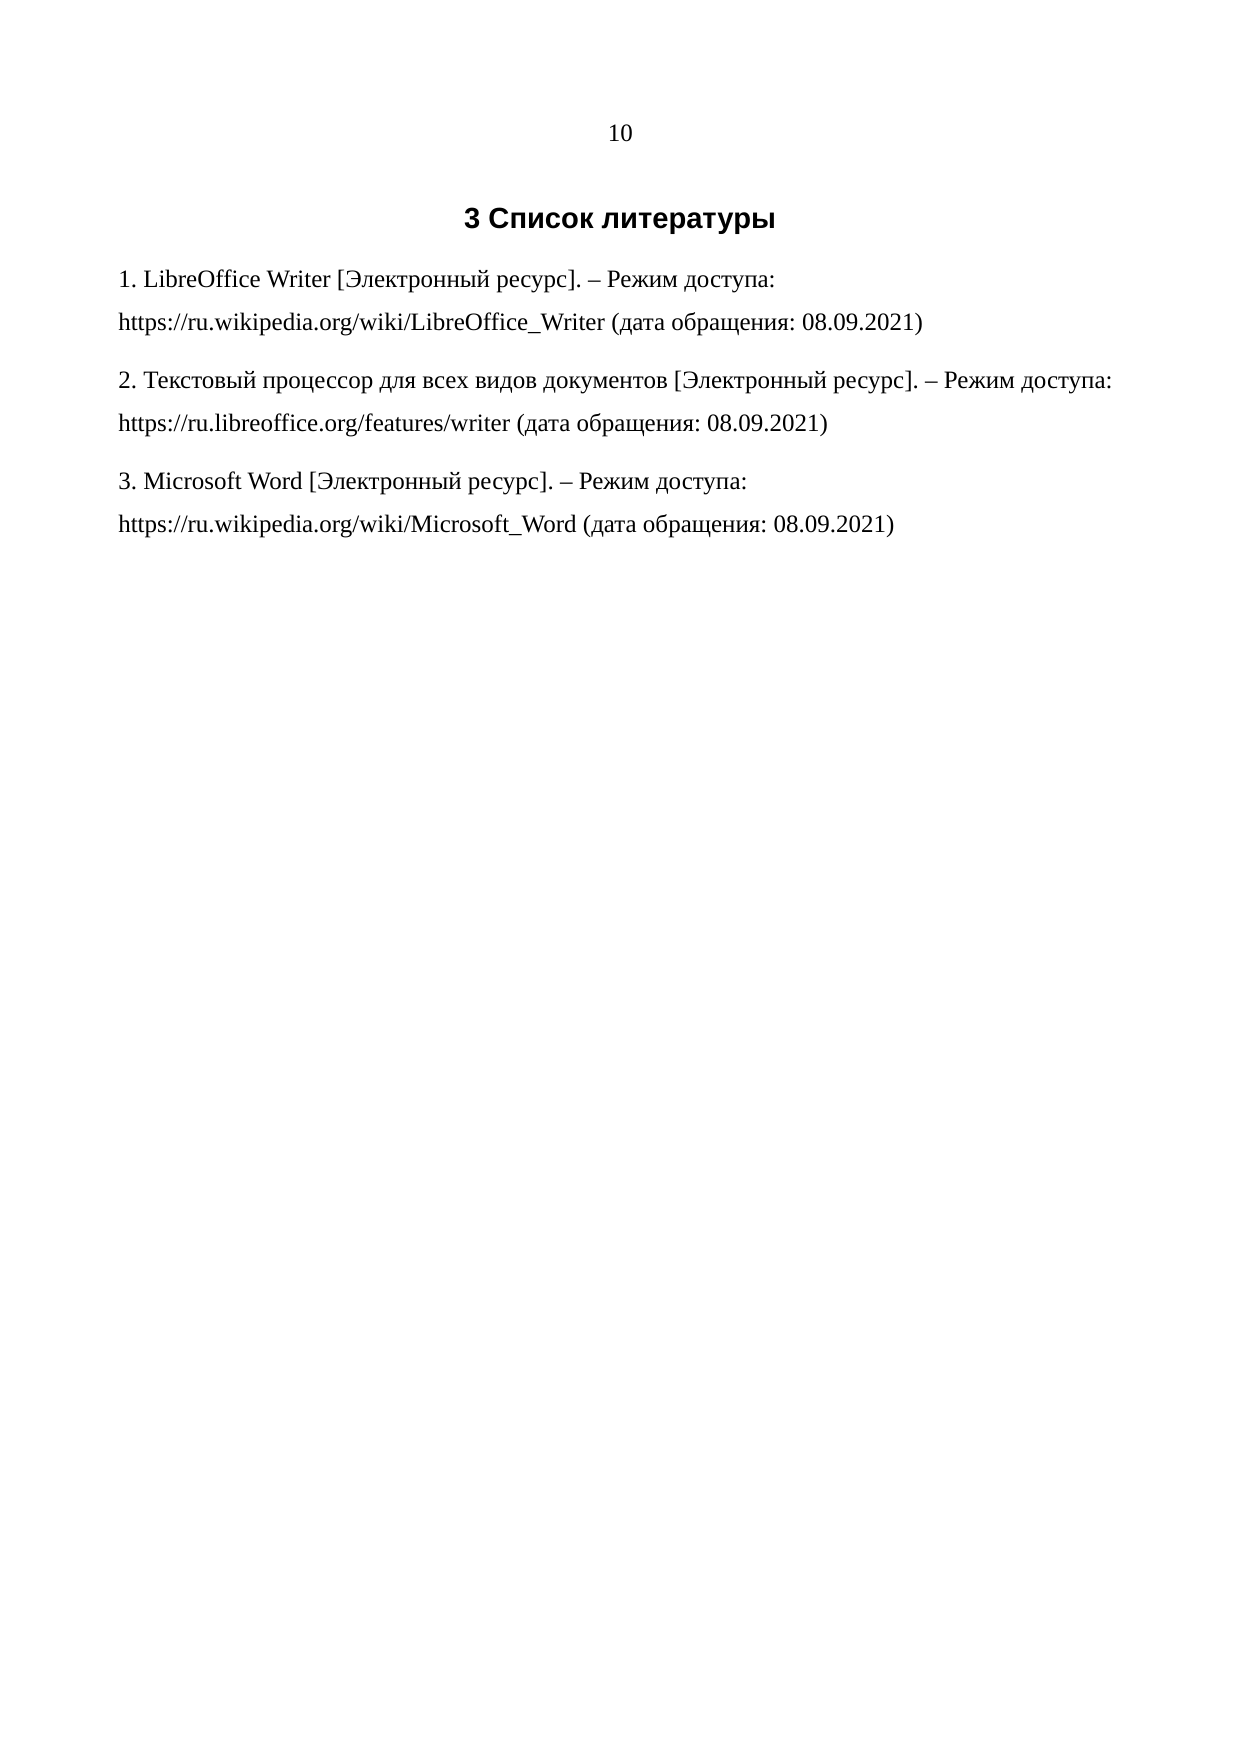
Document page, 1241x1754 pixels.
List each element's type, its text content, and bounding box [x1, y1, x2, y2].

text 2. Текстовый процессор для всех видов документов [Электронный ресурс]. – Режим доступа: https://ru.libreoffice.org/features/writer (дата обращения: 08.09.2021) [118, 365, 1122, 437]
text 3. Microsoft Word [Электронный ресурс]. – Режим доступа: https://ru.wikipedia.org/wiki/Microsoft_Word (дата обращения: 08.09.2021) [118, 466, 1122, 538]
text 1. LibreOffice Writer [Электронный ресурс]. – Режим доступа: https://ru.wikipedia.org/wiki/LibreOffice_Writer (дата обращения: 08.09.2021) [118, 264, 1122, 336]
subtitle 3 Список литературы [118, 201, 1122, 235]
